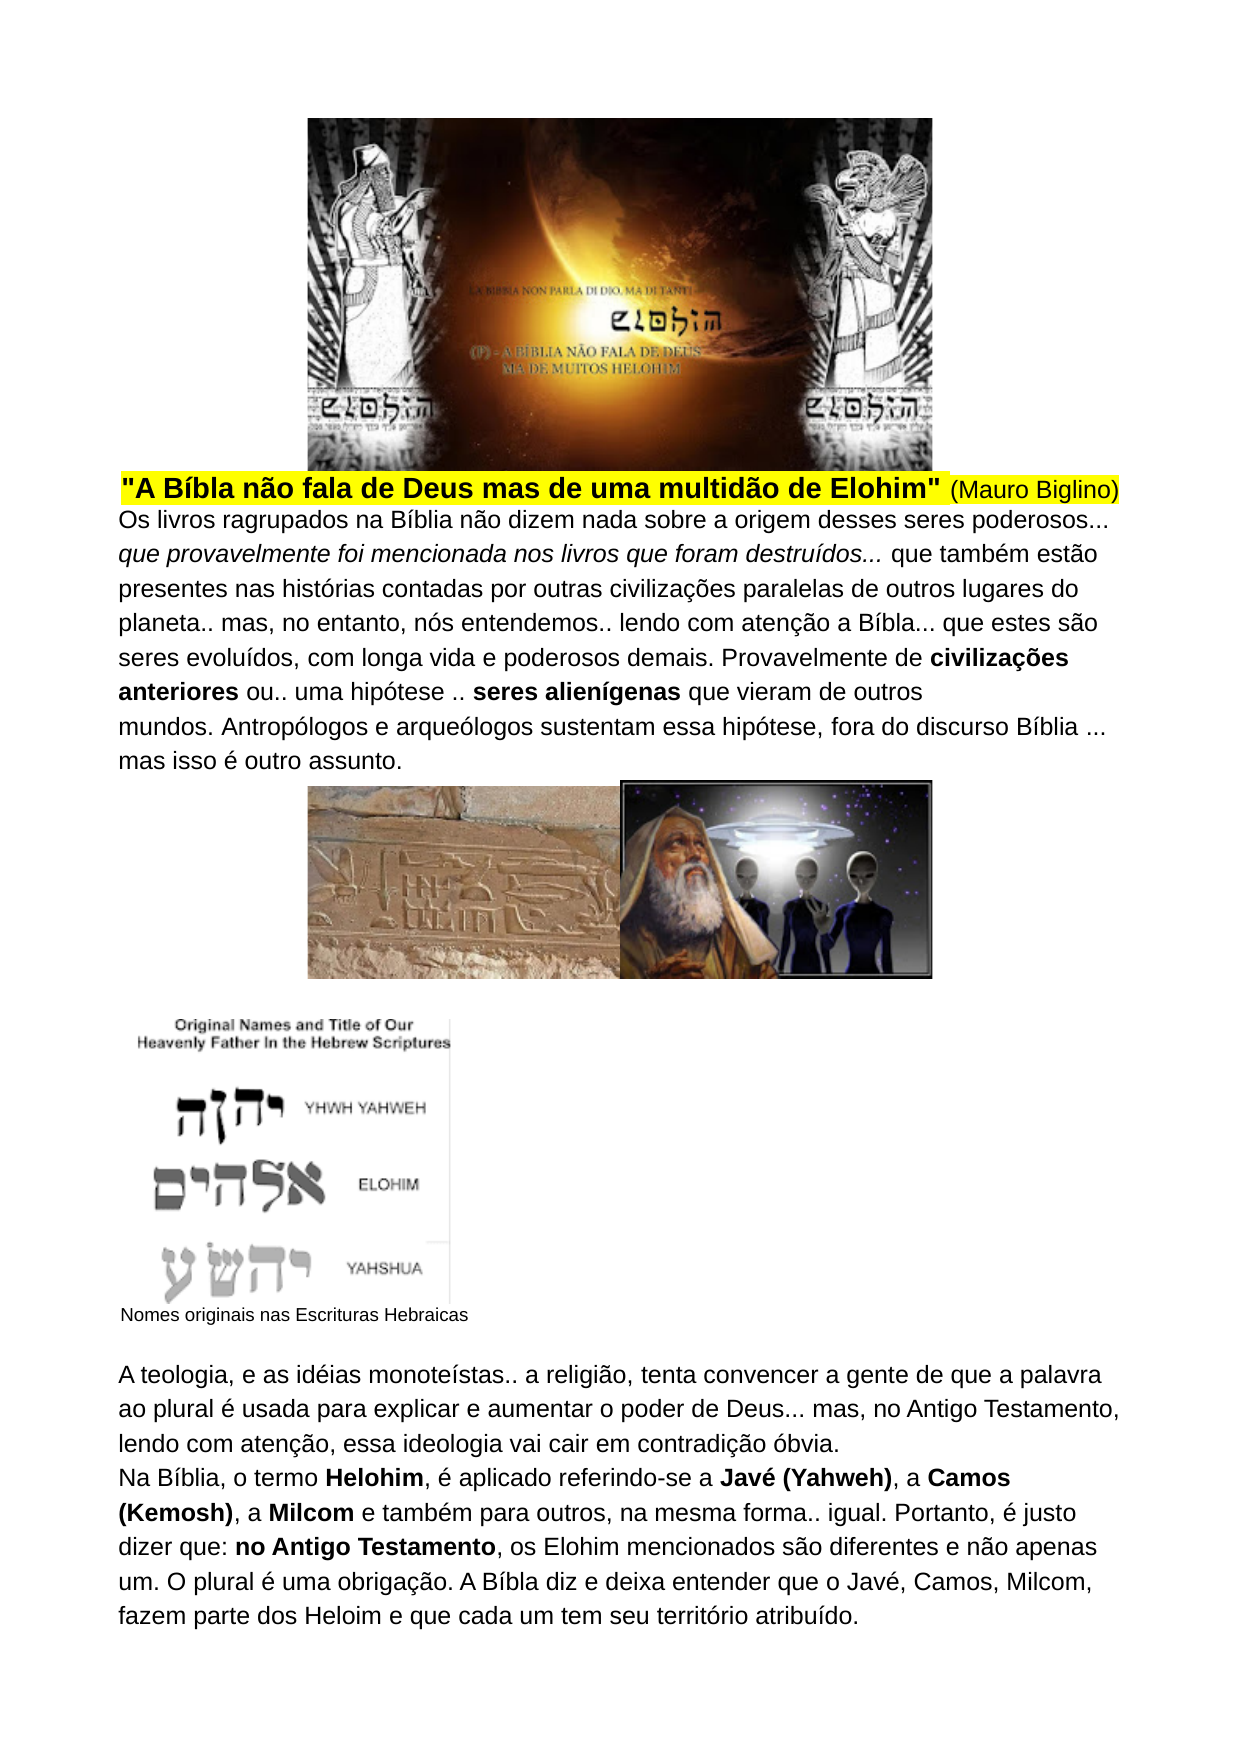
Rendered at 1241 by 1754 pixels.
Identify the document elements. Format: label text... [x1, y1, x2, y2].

table_cell Nomes originais nas Escrituras Hebraicas [118, 1304, 470, 1325]
picture [307, 118, 933, 472]
table_cell "A Bíbla não fala de Deus mas de uma multidão de Elohim" (Mauro Biglino) [118, 471, 1122, 505]
picture [137, 1019, 451, 1304]
table_header [118, 1019, 137, 1304]
table_header [118, 118, 307, 471]
table_header [933, 118, 1122, 471]
picture [307, 780, 933, 979]
table_header [451, 1019, 470, 1304]
text A teologia, e as idéias monoteístas.. a religião, tenta convencer a gente de que a palavra ao plural é usada para explicar e aumentar o poder de Deus... mas, no Antigo Testamento, lendo com atenção, essa ideologia vai cair em contradição óbvia. Na Bíblia, o termo Helohim, é aplicado referindo-se a Javé (Yahweh), a Camos (Kemosh), a Milcom e também para outros, na mesma forma.. igual. Portanto, é justo dizer que: no Antigo Testamento, os Elohim mencionados são diferentes e não apenas um. O plural é uma obrigação. A Bíbla diz e deixa entender que o Javé, Camos, Milcom, fazem parte dos Heloim e que cada um tem seu território atribuído. [118, 1325, 1122, 1630]
text Os livros ragrupados na Bíblia não dizem nada sobre a origem desses seres poderosos... que provavelmente foi mencionada nos livros que foram destruídos... que também estão presentes nas histórias contadas por outras civilizações paralelas de outros lugares do planeta.. mas, no entanto, nós entendemos.. lendo com atenção a Bíbla... que estes são seres evoluídos, com longa vida e poderosos demais. Provavelmente de civilizações anteriores ou.. uma hipótese .. seres alienígenas que vieram de outros mundos. Antropólogos e arqueólogos sustentam essa hipótese, fora do discurso Bíblia ... mas isso é outro assunto. [118, 505, 1122, 775]
